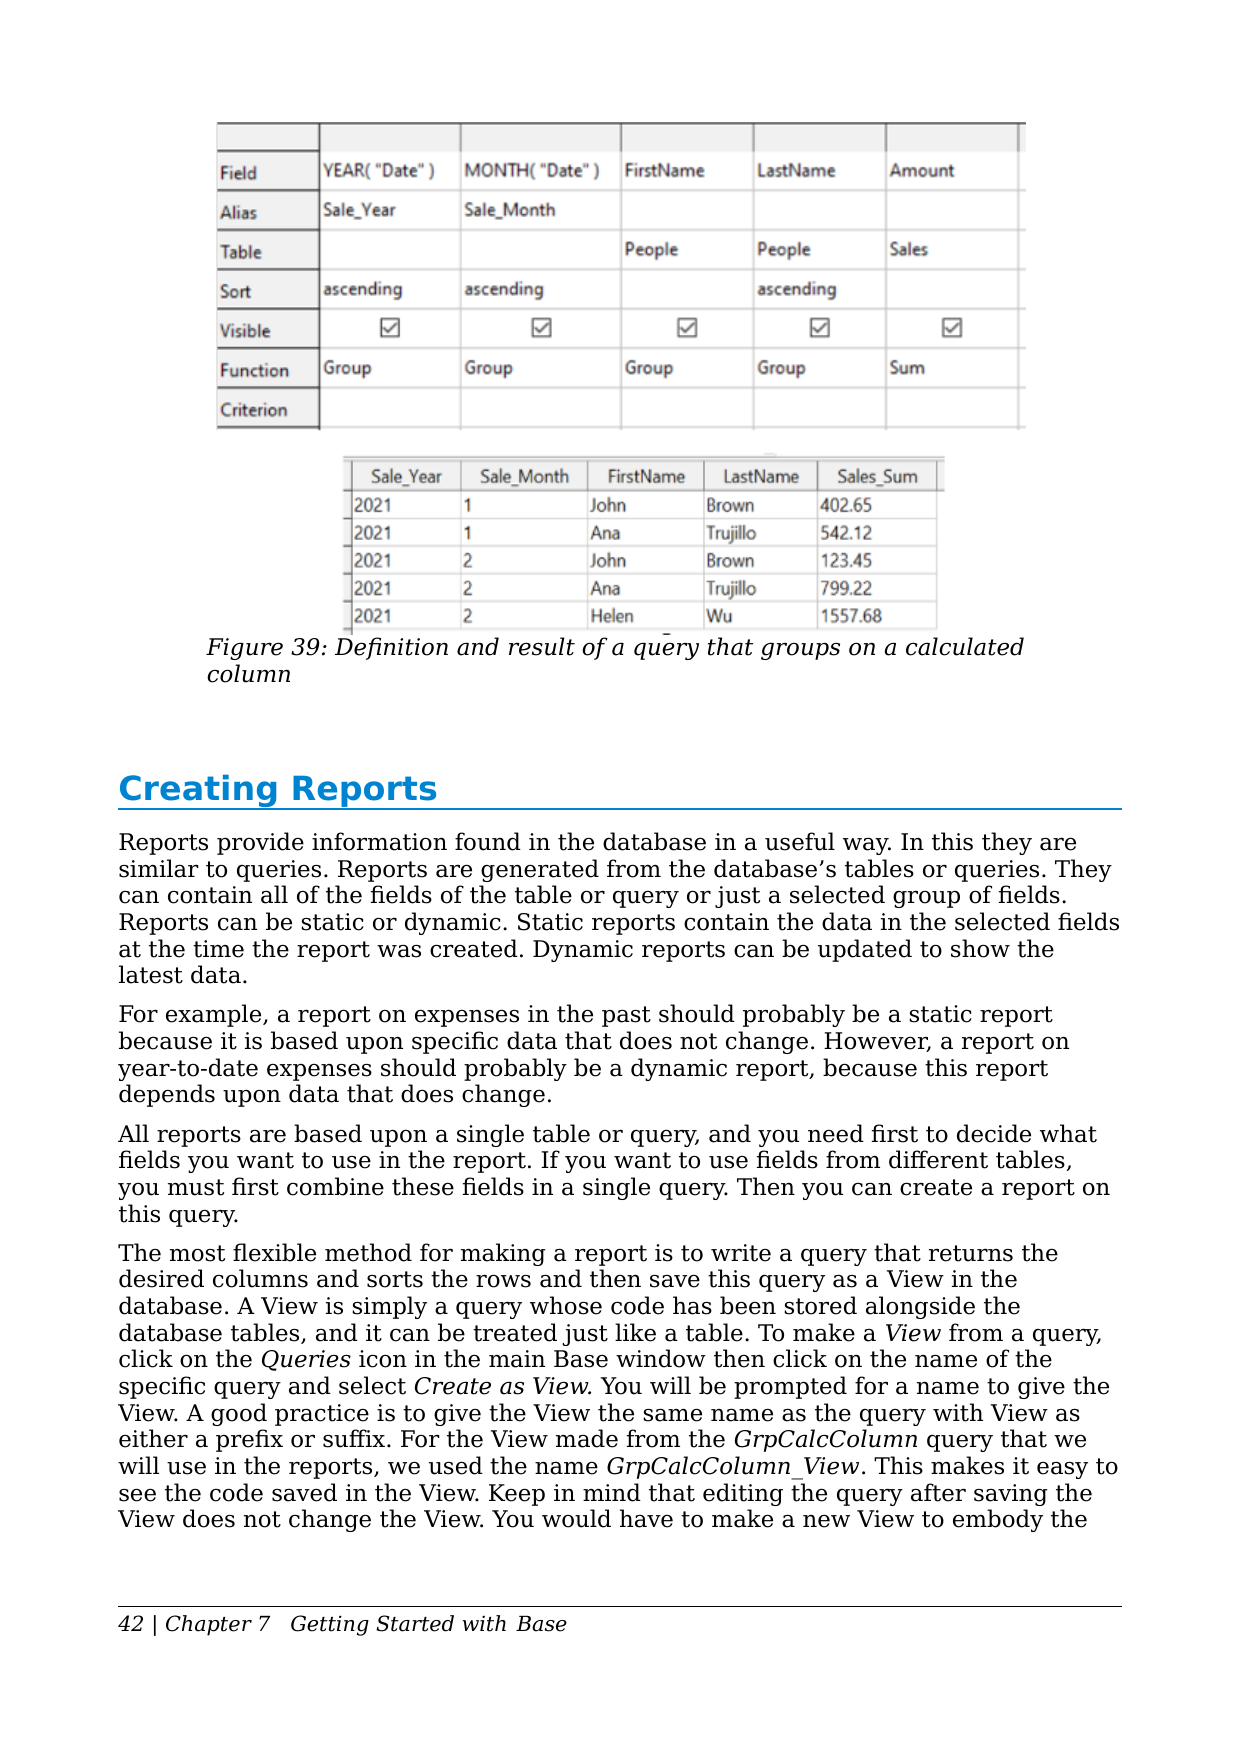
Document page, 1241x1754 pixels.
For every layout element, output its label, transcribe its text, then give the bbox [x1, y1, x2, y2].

text Reports provide information found in the database in a useful way. In this they are similar to queries. Reports are generated from the database’s tables or queries. They can contain all of the fields of the table or query or just a selected group of fields. Reports can be static or dynamic. Static reports contain the data in the selected fields at the time the report was created. Dynamic reports can be updated to show the latest data. [118, 829, 1122, 989]
text Figure 39: Definition and result of a query that groups on a calculated column [207, 122, 1036, 688]
text For example, a report on expenses in the past should probably be a static report because it is based upon specific data that does not change. However, a report on year-to-date expenses should probably be a dynamic report, because this report depends upon data that does change. [118, 1002, 1122, 1108]
text All reports are based upon a single table or query, and you need first to decide what fields you want to use in the report. If you want to use fields from different tables, you must first combine these fields in a single query. Then you can create a report on this query. [118, 1121, 1122, 1227]
subtitle Creating Reports [118, 769, 1122, 808]
text The most flexible method for making a report is to write a query that returns the desired columns and sorts the rows and then save this query as a View in the database. A View is simply a query whose code has been stored alongside the database tables, and it can be treated just like a table. To make a View from a query, click on the Queries icon in the main Base window then click on the name of the specific query and select Create as View. You will be prompted for a name to give the View. A good practice is to give the View the same name as the query with View as either a prefix or suffix. For the View made from the GrpCalcColumn query that we will use in the reports, we used the name GrpCalcColumn_View. This makes it easy to see the code saved in the View. Keep in mind that editing the query after saving the View does not change the View. You would have to make a new View to embody the [118, 1240, 1122, 1533]
picture [216, 122, 1026, 635]
